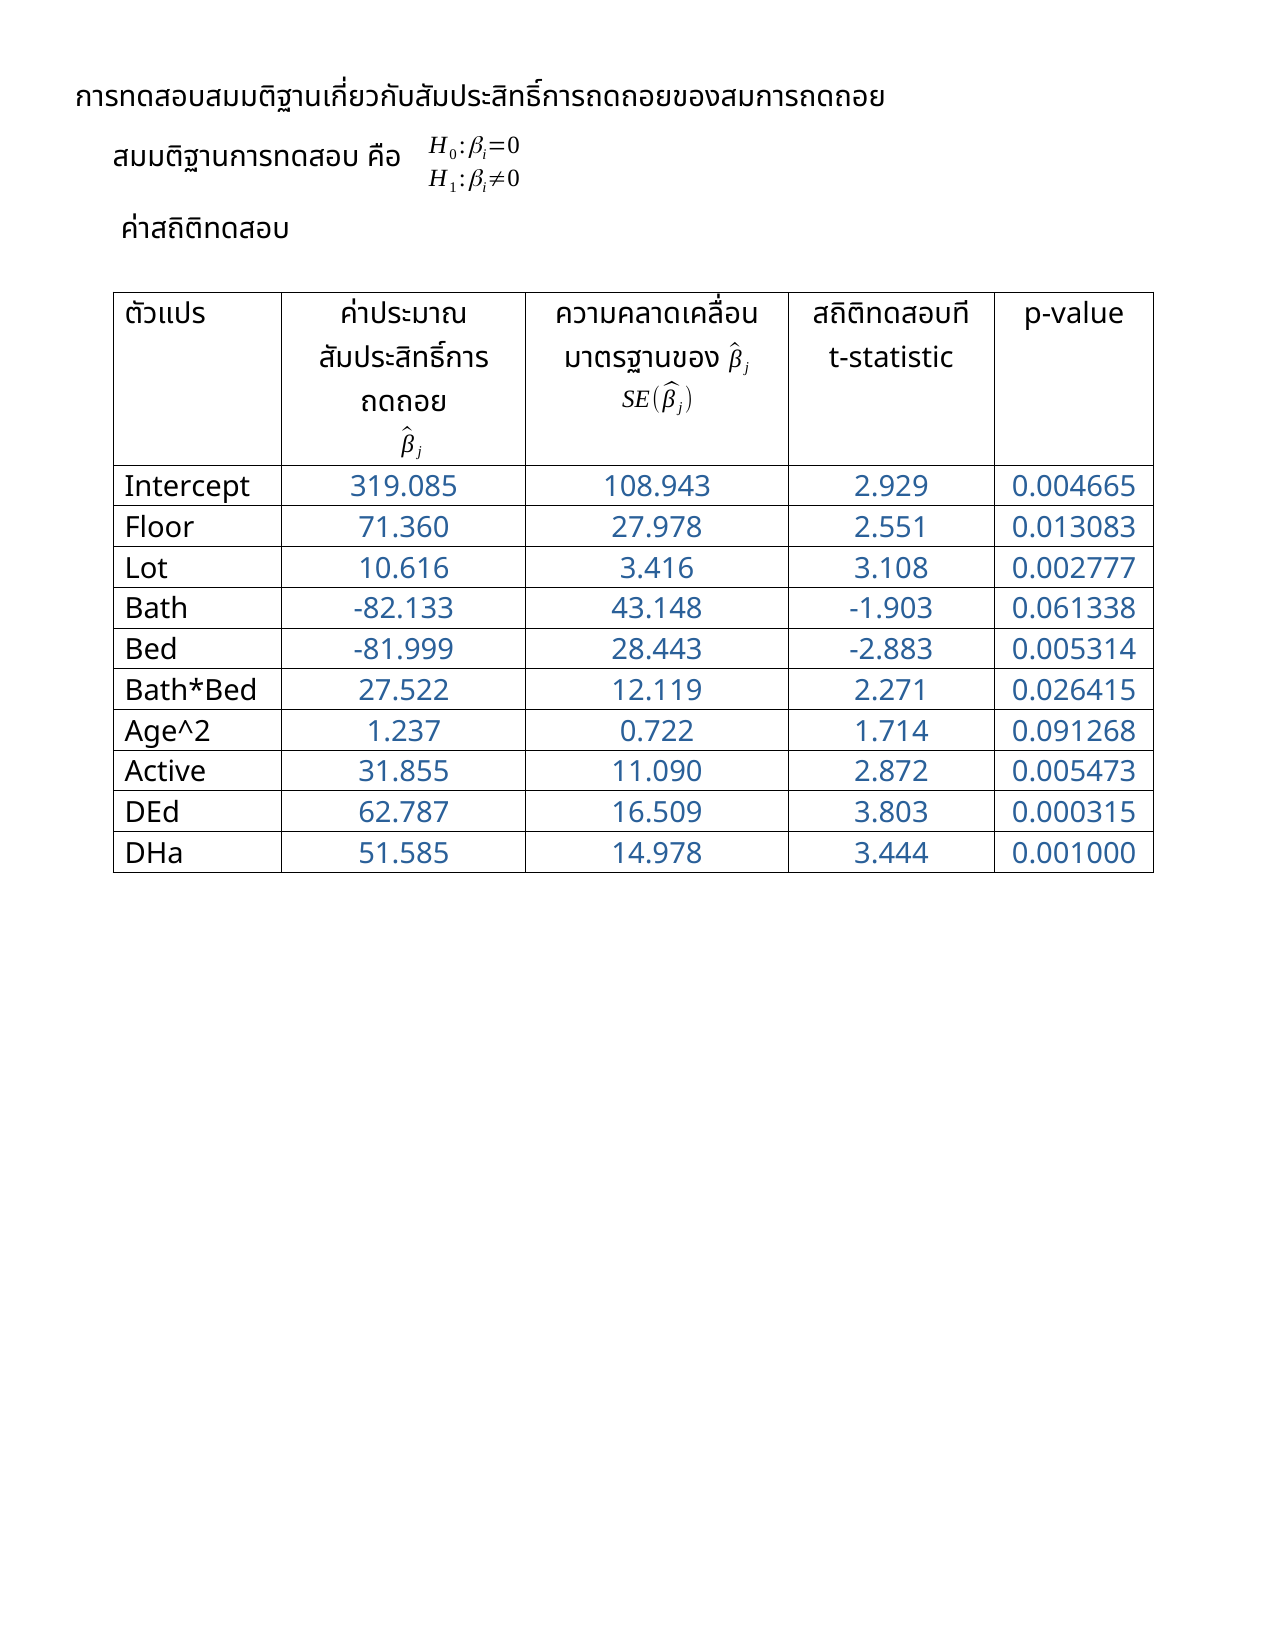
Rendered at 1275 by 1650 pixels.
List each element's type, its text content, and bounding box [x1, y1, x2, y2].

table_cell -82.133 [282, 588, 525, 627]
table_cell 71.360 [282, 506, 525, 546]
table_header ตัวแปร [114, 293, 281, 464]
table_cell 3.108 [789, 547, 994, 587]
table_cell 62.787 [282, 791, 525, 831]
table_cell Floor [114, 506, 281, 546]
table_cell 0.004665 [995, 466, 1153, 505]
table_cell Active [114, 751, 281, 790]
table_cell 0.005473 [995, 751, 1153, 790]
table_cell 0.001000 [995, 832, 1153, 872]
table_cell 16.509 [526, 791, 788, 831]
table_cell 10.616 [282, 547, 525, 587]
table_cell 0.722 [526, 710, 788, 750]
table_header ความคลาดเคลื่อนมาตรฐานของ [526, 293, 788, 464]
table_cell -2.883 [789, 629, 994, 668]
table_cell -81.999 [282, 629, 525, 668]
table_cell 43.148 [526, 588, 788, 627]
table_cell 0.026415 [995, 669, 1153, 709]
table_cell 0.061338 [995, 588, 1153, 627]
table_cell 2.929 [789, 466, 994, 505]
table_cell 0.002777 [995, 547, 1153, 587]
table_cell Bath*Bed [114, 669, 281, 709]
table_cell -1.903 [789, 588, 994, 627]
table_header p-value [995, 293, 1153, 464]
table_cell 14.978 [526, 832, 788, 872]
table_cell 2.872 [789, 751, 994, 790]
table_cell 2.551 [789, 506, 994, 546]
table_cell 3.416 [526, 547, 788, 587]
table_cell 0.005314 [995, 629, 1153, 668]
table_cell 27.522 [282, 669, 525, 709]
table_cell 31.855 [282, 751, 525, 790]
table_cell 1.237 [282, 710, 525, 750]
text ค่าสถิติทดสอบ [75, 208, 1200, 252]
text สมมติฐานการทดสอบ คือ [112, 132, 1200, 195]
table_cell 0.013083 [995, 506, 1153, 546]
text การทดสอบสมมติฐานเกี่ยวกับสัมประสิทธิ์การถดถอยของสมการถดถอย [75, 75, 1200, 119]
table_cell 51.585 [282, 832, 525, 872]
table_cell 1.714 [789, 710, 994, 750]
table_header สถิติทดสอบที t-statistic [789, 293, 994, 464]
table_cell 12.119 [526, 669, 788, 709]
table_cell Bed [114, 629, 281, 668]
table_cell 108.943 [526, 466, 788, 505]
table_cell 28.443 [526, 629, 788, 668]
table_header ค่าประมาณสัมประสิทธิ์การถดถอย [282, 293, 525, 464]
table_cell 3.803 [789, 791, 994, 831]
table_cell 11.090 [526, 751, 788, 790]
table_cell DHa [114, 832, 281, 872]
table_cell DEd [114, 791, 281, 831]
table_cell Bath [114, 588, 281, 627]
table_cell 2.271 [789, 669, 994, 709]
table_cell Age^2 [114, 710, 281, 750]
table_cell Lot [114, 547, 281, 587]
table_cell 0.091268 [995, 710, 1153, 750]
table_cell 319.085 [282, 466, 525, 505]
table_cell Intercept [114, 466, 281, 505]
table_cell 27.978 [526, 506, 788, 546]
table_cell 3.444 [789, 832, 994, 872]
table_cell 0.000315 [995, 791, 1153, 831]
